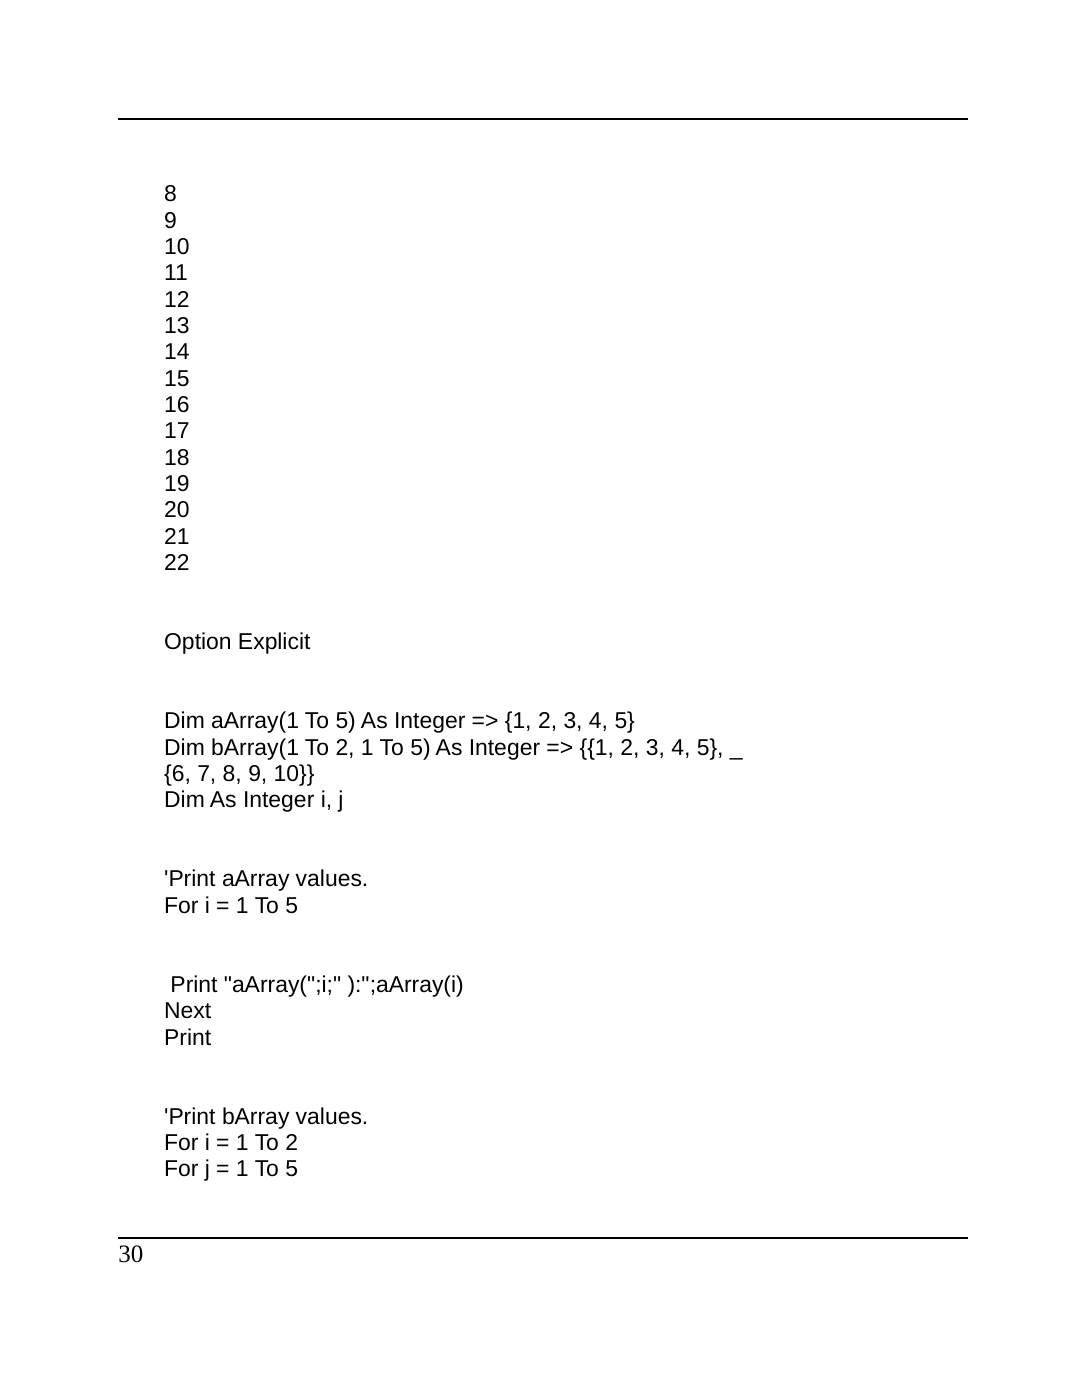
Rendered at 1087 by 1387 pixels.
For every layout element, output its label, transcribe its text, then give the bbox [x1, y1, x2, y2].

text 22 [118, 549, 968, 576]
text Dim aArray(1 To 5) As Integer => {1, 2, 3, 4, 5} [118, 707, 968, 734]
text Dim bArray(1 To 2, 1 To 5) As Integer => {{1, 2, 3, 4, 5}, _ [118, 734, 968, 760]
text For i = 1 To 5 [118, 892, 968, 918]
text 20 [118, 496, 968, 523]
text Next [118, 997, 968, 1023]
text 11 [118, 259, 968, 286]
text 21 [118, 523, 968, 549]
text 15 [118, 365, 968, 391]
text 8 [118, 180, 968, 207]
text 'Print bArray values. [118, 1103, 968, 1129]
text For i = 1 To 2 [118, 1129, 968, 1155]
text Dim As Integer i, j [118, 786, 968, 813]
text 16 [118, 391, 968, 417]
text 18 [118, 444, 968, 470]
text 9 [118, 207, 968, 233]
text Print "aArray(";i;" ):";aArray(i) [118, 971, 968, 997]
text 13 [118, 312, 968, 338]
text For j = 1 To 5 [118, 1155, 968, 1182]
text Print [118, 1023, 968, 1050]
text {6, 7, 8, 9, 10}} [118, 760, 968, 786]
text 10 [118, 233, 968, 259]
text 14 [118, 338, 968, 365]
text 'Print aArray values. [118, 865, 968, 892]
text Option Explicit [118, 628, 968, 654]
text 19 [118, 470, 968, 496]
text 12 [118, 286, 968, 312]
text 17 [118, 417, 968, 444]
